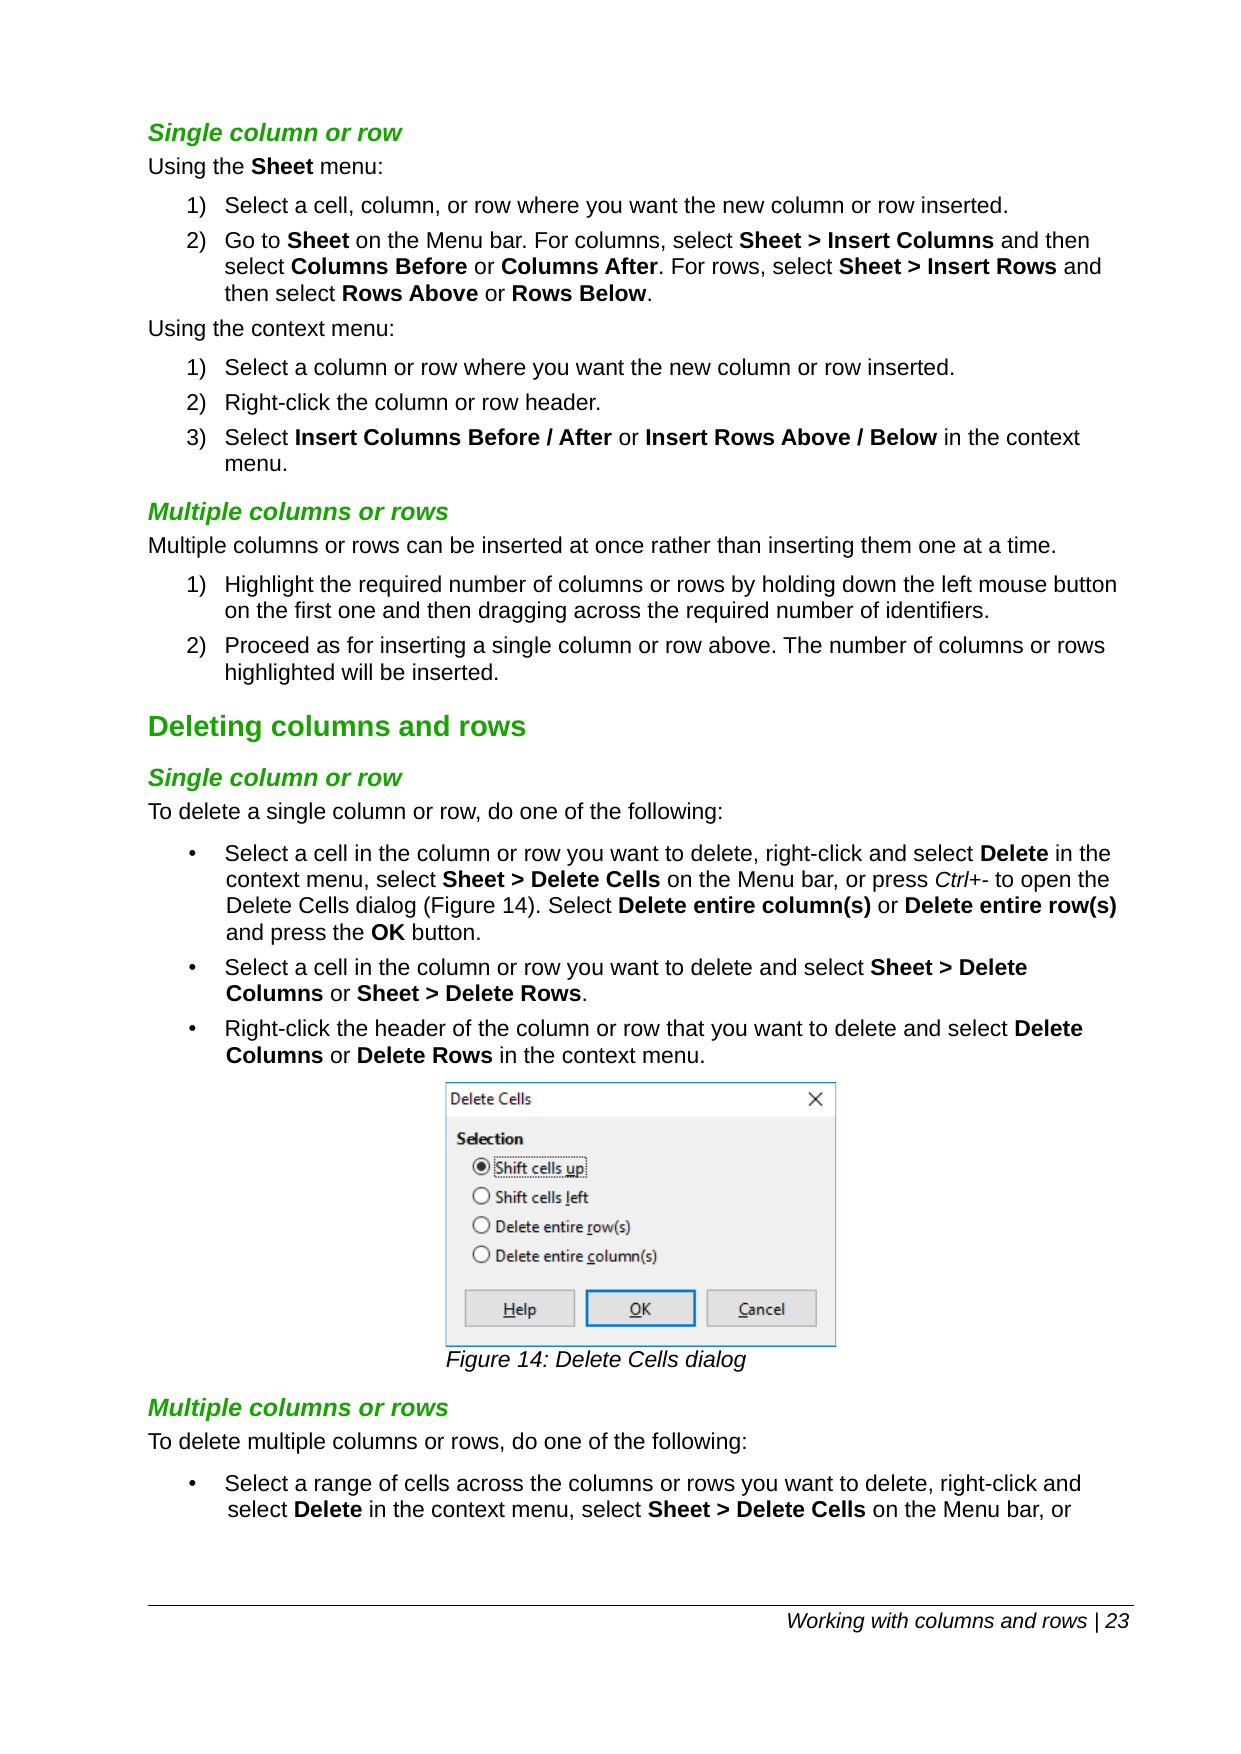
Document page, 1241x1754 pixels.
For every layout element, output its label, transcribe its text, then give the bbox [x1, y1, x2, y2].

list Select a range of cells across the columns or rows you want to delete, right-click and select Delete in the context menu, select Sheet > Delete Cells on the Menu bar, or [185, 1467, 1134, 1525]
subtitle Deleting columns and rows [148, 709, 1134, 742]
list Right-click the column or row header. [207, 389, 1134, 415]
picture [445, 1082, 837, 1347]
subtitle Single column or row [148, 763, 1134, 792]
list To delete a single column or row, do one of the following: [148, 798, 1134, 824]
list Select a column or row where you want the new column or row inserted. [207, 354, 1134, 380]
list Select a cell, column, or row where you want the new column or row inserted. [207, 192, 1134, 218]
list Right-click the header of the column or row that you want to delete and select Delete Columns or Delete Rows in the context menu. [185, 1012, 1134, 1071]
list To delete multiple columns or rows, do one of the following: [148, 1428, 1134, 1454]
list Select a cell in the column or row you want to delete, right-click and select Delete in the context menu, select Sheet > Delete Cells on the Menu bar, or press Ctrl+- to open the Delete Cells dialog (Figure 14). Select Delete entire column(s) or Delete entire row(s) and press the OK button. [185, 837, 1134, 945]
list Multiple columns or rows can be inserted at once rather than inserting them one at a time. [148, 532, 1134, 558]
subtitle Multiple columns or rows [148, 1393, 1134, 1422]
list Highlight the required number of columns or rows by holding down the left mouse button on the first one and then dragging across the required number of identifiers. [207, 571, 1134, 624]
text Figure 14: Delete Cells dialog [446, 1347, 836, 1373]
subtitle Multiple columns or rows [148, 497, 1134, 526]
list Using the Sheet menu: [148, 153, 1134, 179]
list Using the context menu: [148, 315, 1134, 341]
list Select a cell in the column or row you want to delete and select Sheet > Delete Columns or Sheet > Delete Rows. [185, 951, 1134, 1006]
list Go to Sheet on the Menu bar. For columns, select Sheet > Insert Columns and then select Columns Before or Columns After. For rows, select Sheet > Insert Rows and then select Rows Above or Rows Below. [207, 227, 1134, 306]
list Proceed as for inserting a single column or row above. The number of columns or rows highlighted will be inserted. [207, 632, 1134, 685]
subtitle Single column or row [148, 118, 1134, 147]
list Select Insert Columns Before / After or Insert Rows Above / Below in the context menu. [207, 424, 1134, 477]
